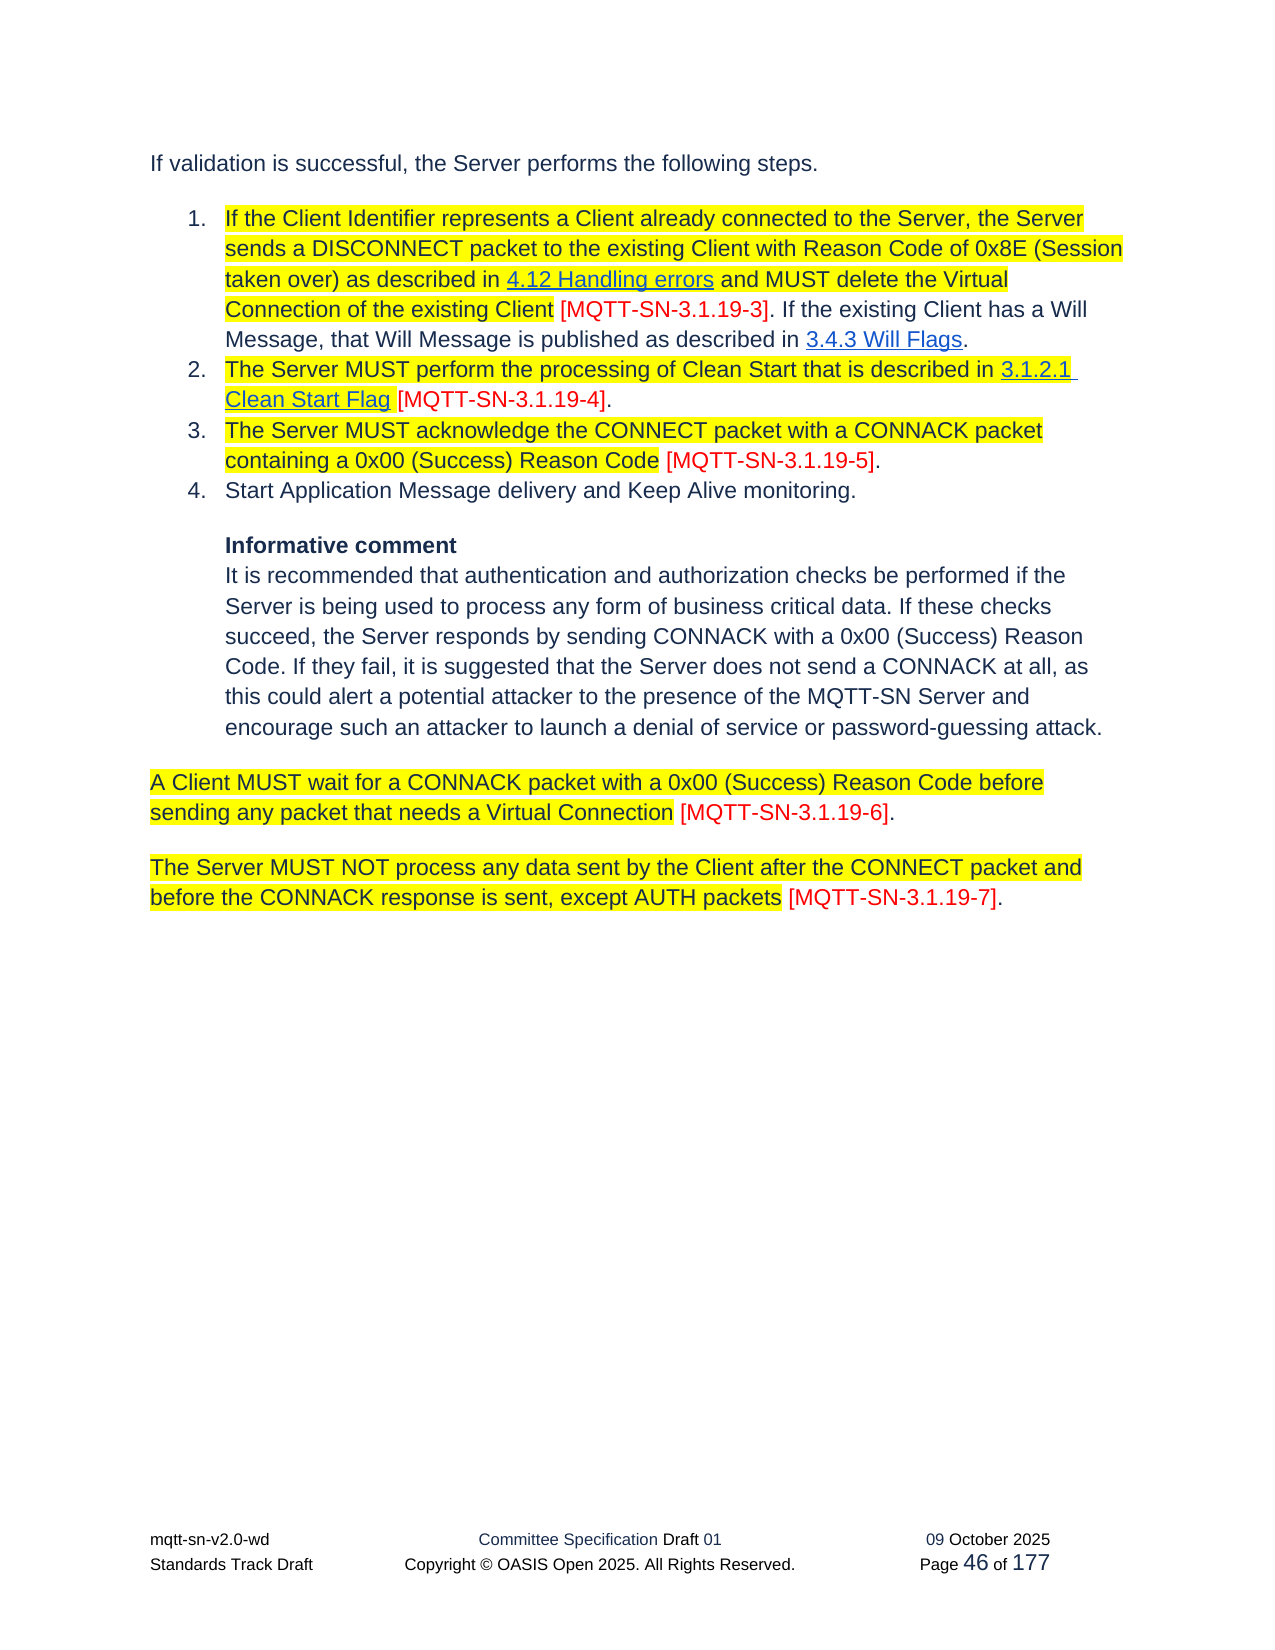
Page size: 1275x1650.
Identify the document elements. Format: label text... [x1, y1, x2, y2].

list The Server MUST acknowledge the CONNECT packet with a CONNACK packet containing a 0x00 (Success) Reason Code [MQTT-SN-3.1.19-5]. [187, 417, 1125, 473]
list If the Client Identifier represents a Client already connected to the Server, the Server sends a DISCONNECT packet to the existing Client with Reason Code of 0x8E (Session taken over) as described in 4.12 Handling errors and MUST delete the Virtual Connection of the existing Client [MQTT-SN-3.1.19-3]. If the existing Client has a Will Message, that Will Message is published as described in 3.4.3 Will Flags. [187, 205, 1125, 352]
list The Server MUST perform the processing of Clean Start that is described in 3.1.2.1 Clean Start Flag [MQTT-SN-3.1.19-4]. [187, 356, 1125, 413]
text It is recommended that authentication and authorization checks be performed if the Server is being used to process any form of business critical data. If these checks succeed, the Server responds by sending CONNACK with a 0x00 (Success) Reason Code. If they fail, it is suggested that the Server does not send a CONNACK at all, as this could alert a potential attacker to the presence of the MQTT-SN Server and encourage such an attacker to launch a denial of service or password-guessing attack. [225, 562, 1125, 740]
list Start Application Message delivery and Keep Alive monitoring. [187, 477, 1125, 503]
text A Client MUST wait for a CONNACK packet with a 0x00 (Success) Reason Code before sending any packet that needs a Virtual Connection [MQTT-SN-3.1.19-6]. [150, 769, 1125, 825]
text The Server MUST NOT process any data sent by the Client after the CONNECT packet and before the CONNACK response is sent, except AUTH packets [MQTT-SN-3.1.19-7]. [150, 854, 1125, 911]
text Informative comment [225, 532, 1125, 559]
text If validation is successful, the Server performs the following steps. [150, 150, 1125, 176]
